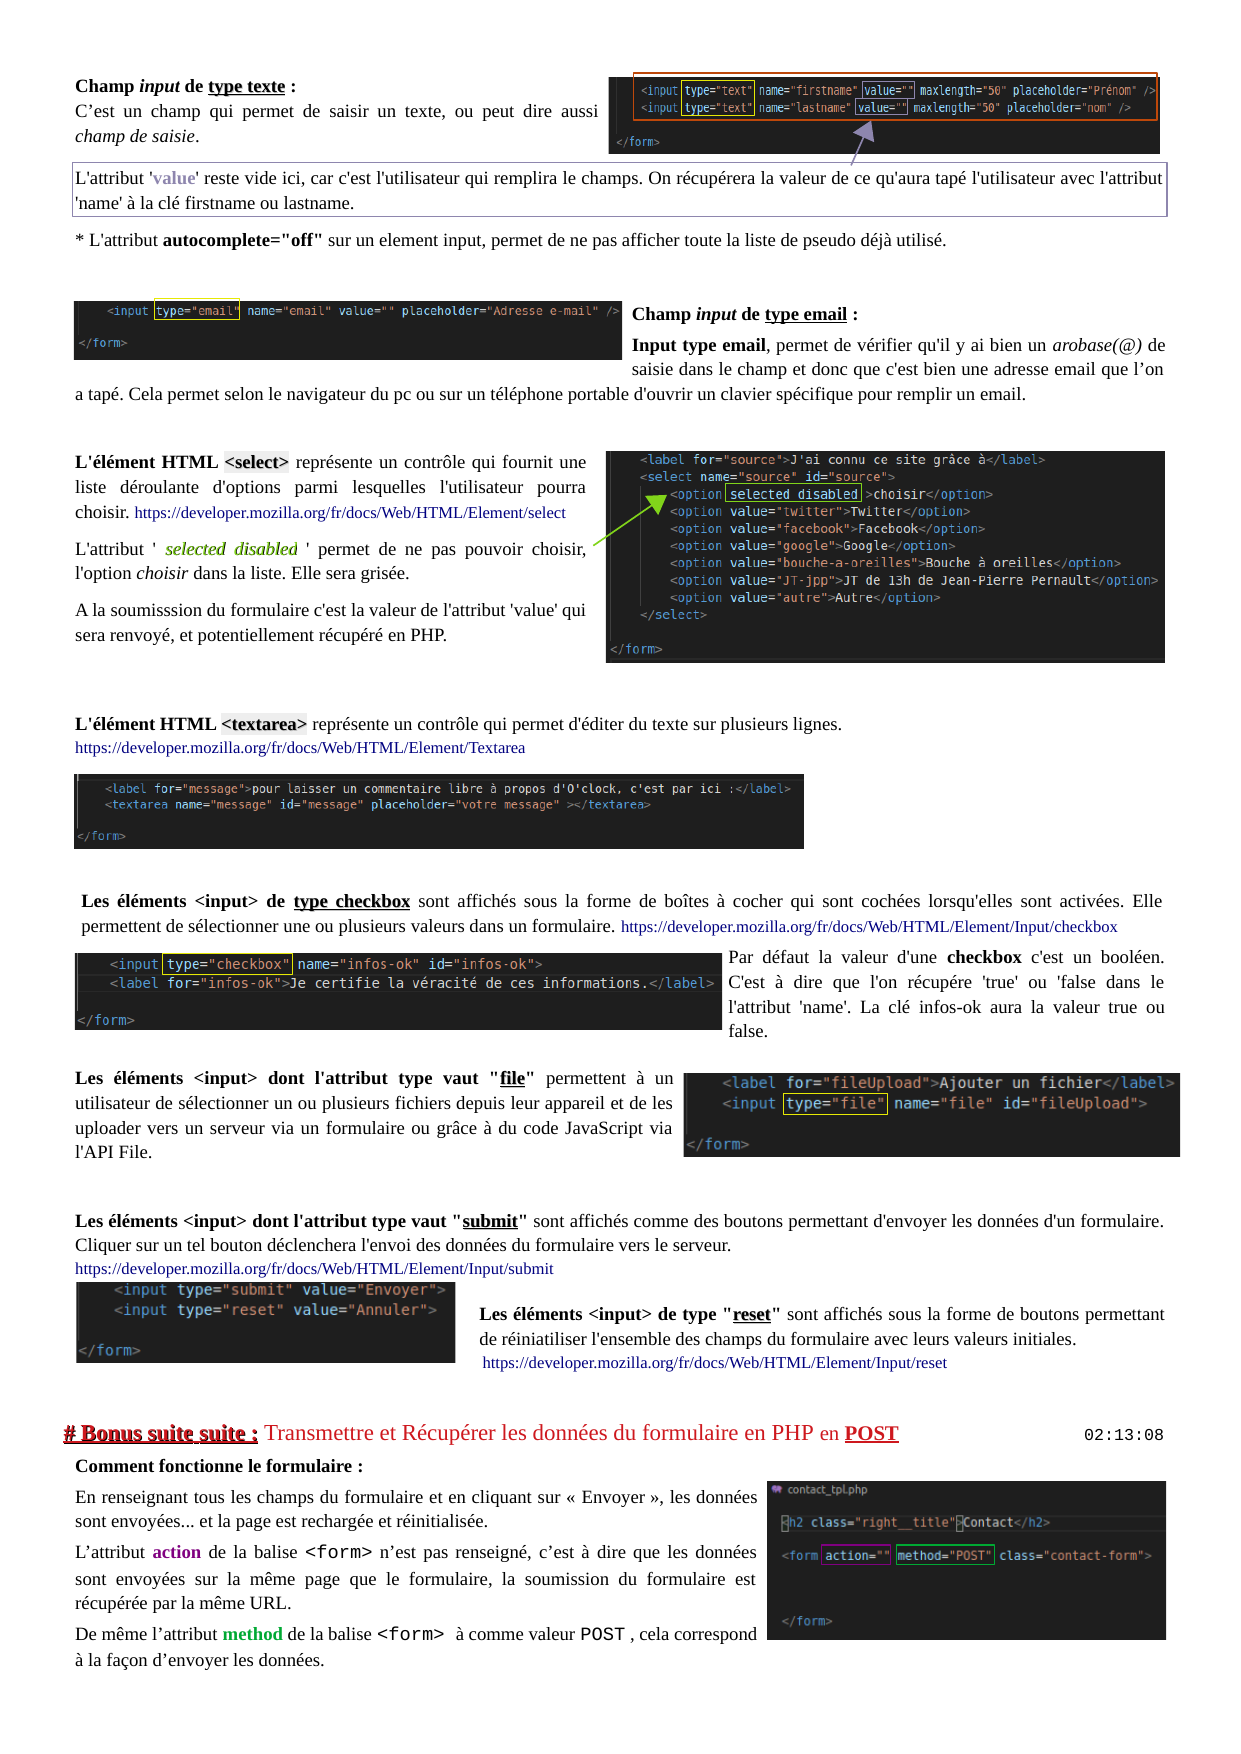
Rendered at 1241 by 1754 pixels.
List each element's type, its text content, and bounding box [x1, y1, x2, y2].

text L'attribut 'value' reste vide ici, car c'est l'utilisateur qui remplira le champs. On récupérera la valeur de ce qu'aura tapé l'utilisateur avec l'attribut 'name' à la clé firstname ou lastname. [75, 167, 1165, 213]
picture [76, 1282, 456, 1363]
picture [858, 77, 1160, 154]
picture [605, 451, 1165, 663]
picture [163, 954, 292, 974]
picture [73, 301, 623, 360]
text https://developer.mozilla.org/fr/docs/Web/HTML/Element/Input/reset [81, 1353, 1165, 1372]
text https://developer.mozilla.org/fr/docs/Web/HTML/Element/Textarea [75, 738, 1165, 757]
picture [608, 77, 868, 154]
text * L'attribut autocomplete="off" sur un element input, permet de ne pas afficher toute la liste de pseudo déjà utilisé. [75, 228, 1165, 250]
text L'attribut ' selected disabled ' permet de ne pas pouvoir choisir, l'option choisir dans la liste. Elle sera grisée. [75, 537, 605, 584]
text Les éléments <input> dont l'attribut type vaut "file" permettent à un utilisateur de sélectionner un ou plusieurs fichiers depuis leur appareil et de les uploader vers un serveur via un formulaire ou grâce à du code JavaScript via l'API File. [75, 1067, 1165, 1163]
text Input type email, permet de vérifier qu'il y ai bien un arobase(@) de saisie dans le champ et donc que c'est bien une adresse email que l’on a tapé. Cela permet selon le navigateur du pc ou sur un téléphone portable d'ouvrir un clavier spécifique pour remplir un email. [75, 333, 1165, 405]
text Les éléments <input> de type "reset" sont affichés sous la forme de boutons permettant de réiniatiliser l'ensemble des champs du formulaire avec leurs valeurs initiales. [456, 1303, 1165, 1349]
text Comment fonctionne le formulaire : [75, 1455, 1165, 1476]
text Les éléments <input> dont l'attribut type vaut "submit" sont affichés comme des boutons permettant d'envoyer les données d'un formulaire. Cliquer sur un tel bouton déclenchera l'envoi des données du formulaire vers le serveur. [75, 1209, 1165, 1256]
text En renseignant tous les champs du formulaire et en cliquant sur « Envoyer », les données sont envoyées... et la page est rechargée et réinitialisée. [75, 1486, 767, 1532]
picture [74, 953, 723, 1030]
text De même l’attribut method de la balise <form> à comme valeur POST , cela correspond à la façon d’envoyer les données. [75, 1623, 1165, 1671]
text https://developer.mozilla.org/fr/docs/Web/HTML/Element/Input/submit [75, 1259, 1165, 1278]
picture [634, 77, 1156, 119]
text Champ input de type email : [623, 303, 1165, 324]
text A la soumisssion du formulaire c'est la valeur de l'attribut 'value' qui sera renvoyé, et potentiellement récupéré en PHP. [75, 599, 605, 645]
text Champ input de type texte : [75, 75, 633, 97]
text # Bonus suite suite : Transmettre et Récupérer les données du formulaire en PHP en POST 02:13:08 [63, 1419, 1165, 1445]
picture [74, 774, 804, 849]
text L'élément HTML <textarea> représente un contrôle qui permet d'éditer du texte sur plusieurs lignes. [75, 713, 1165, 735]
text L’attribut action de la balise <form> n’est pas renseigné, c’est à dire que les données sont envoyées sur la même page que le formulaire, la soumission du formulaire est récupérée par la même URL. [75, 1541, 767, 1614]
text C’est un champ qui permet de saisir un texte, ou peut dire aussi champ de saisie. [75, 100, 608, 146]
picture [767, 1481, 1167, 1640]
text Les éléments <input> de type checkbox sont affichés sous la forme de boîtes à cocher qui sont cochées lorsqu'elles sont activées. Elle permettent de sélectionner une ou plusieurs valeurs dans un formulaire. https://developer.mozilla.org/fr/docs/Web/HTML/Element/Input/checkbox [81, 890, 1165, 937]
text L'élément HTML <select> représente un contrôle qui fournit une liste déroulante d'options parmi lesquelles l'utilisateur pourra choisir. https://developer.mozilla.org/fr/docs/Web/HTML/Element/select [75, 451, 605, 522]
picture [155, 301, 239, 319]
picture [683, 1073, 1181, 1157]
text Par défaut la valeur d'une checkbox c'est un booléen. C'est à dire que l'on récupére 'true' ou 'false dans le l'attribut 'name'. La clé infos-ok aura la valeur true ou false. [81, 946, 1165, 1042]
